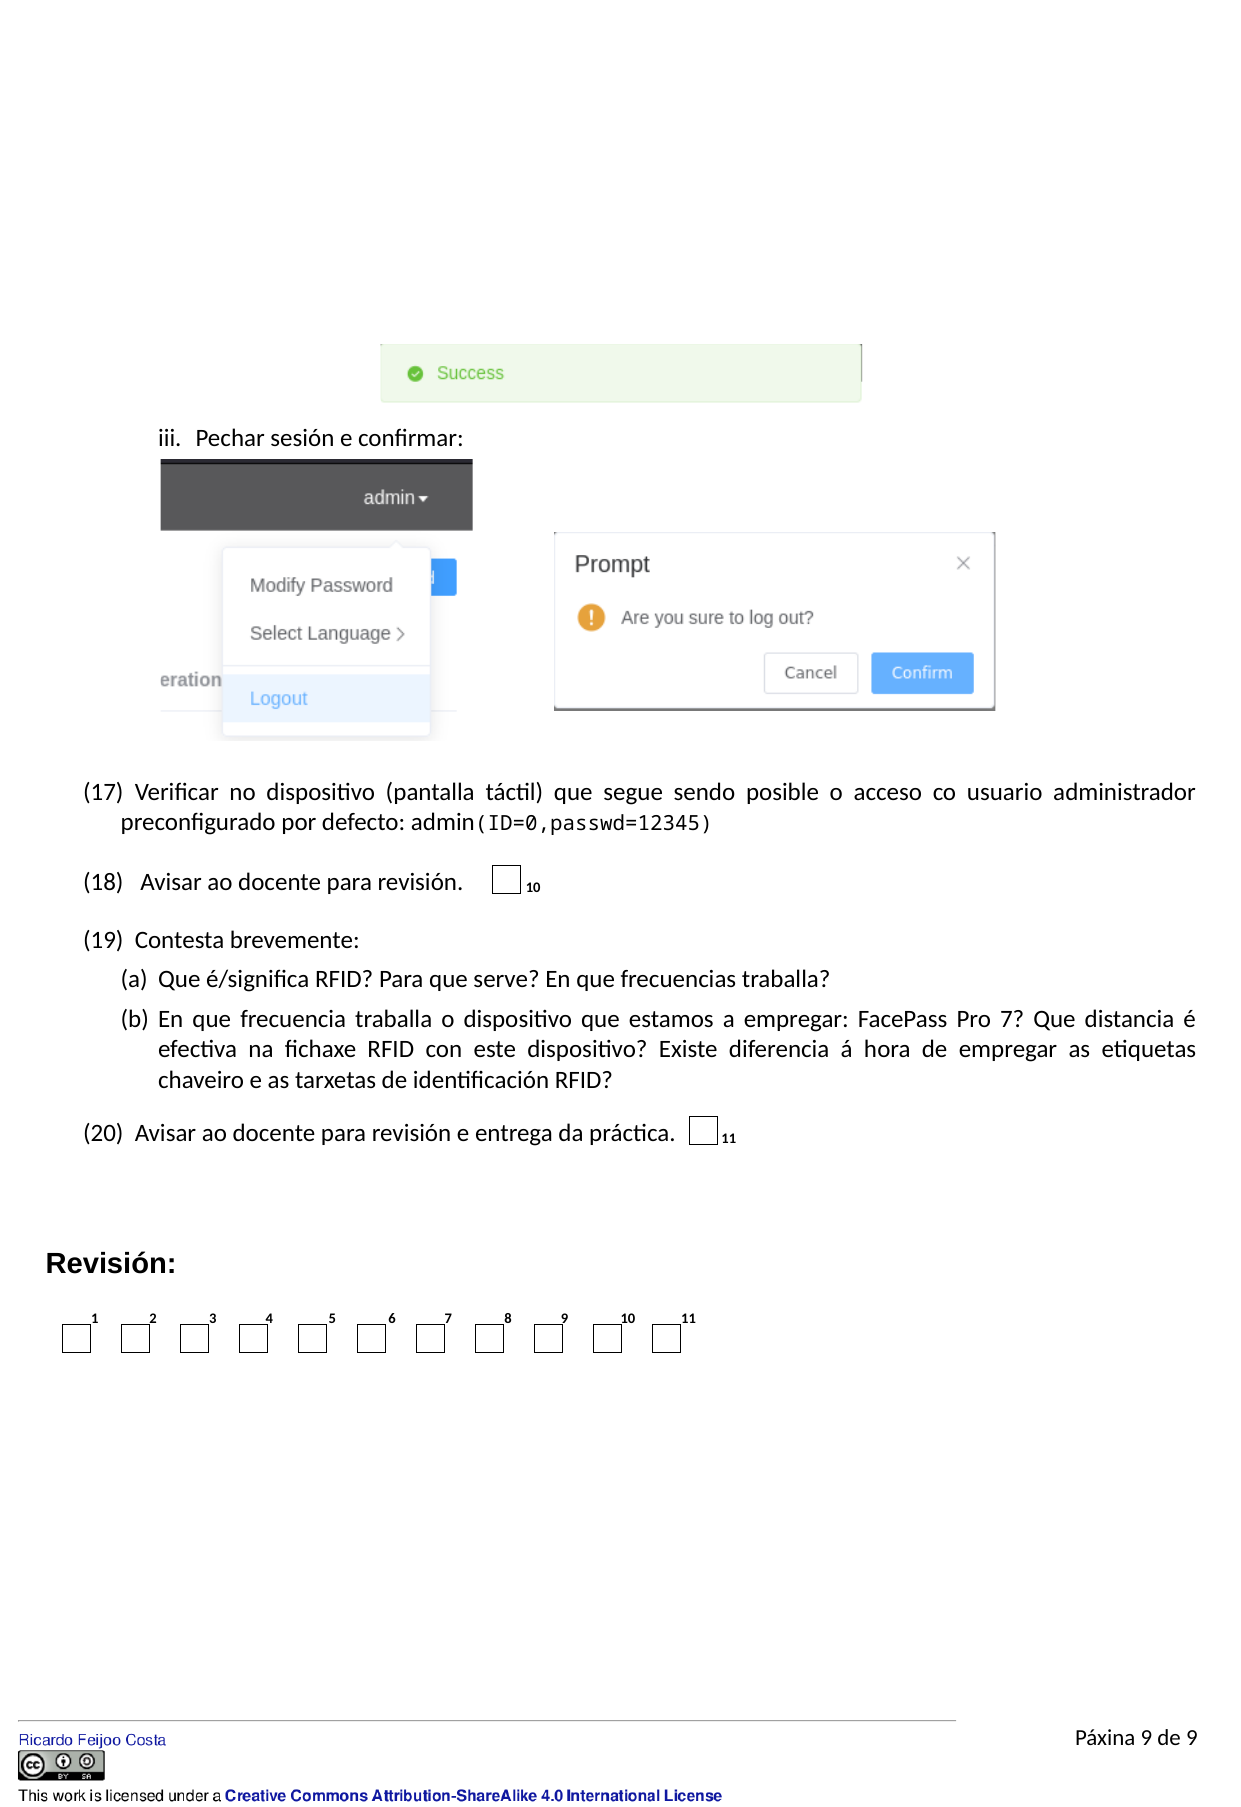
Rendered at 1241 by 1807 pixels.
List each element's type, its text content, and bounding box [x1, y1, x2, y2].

picture [160, 459, 473, 741]
subtitle Revisión: [45, 1246, 1197, 1279]
list En que frecuencia traballa o dispositivo que estamos a empregar: FacePass Pro 7? Que distancia é efectiva na fichaxe RFID con este dispositivo? Existe diferencia á hora de empregar as etiquetas chaveiro e as tarxetas de identificación RFID? [120, 1003, 1197, 1094]
list Verificar no dispositivo (pantalla táctil) que segue sendo posible o acceso co usuario administrador preconfigurado por defecto: admin(ID=0,passwd=12345) [83, 776, 1197, 837]
list Avisar ao docente para revisión e entrega da práctica. 11 [83, 1117, 1197, 1147]
picture [554, 532, 996, 711]
picture [380, 344, 863, 404]
text 1 2 3 4 5 6 7 8 9 10 11 [45, 1297, 1197, 1327]
list Que é/significa RFID? Para que serve? En que frecuencias traballa? [120, 963, 1197, 994]
list Contesta brevemente: [83, 924, 1197, 955]
picture [8, 1715, 957, 1806]
list Pechar sesión e confirmar: [158, 423, 1197, 453]
list Avisar ao docente para revisión. 10 [83, 866, 1197, 896]
